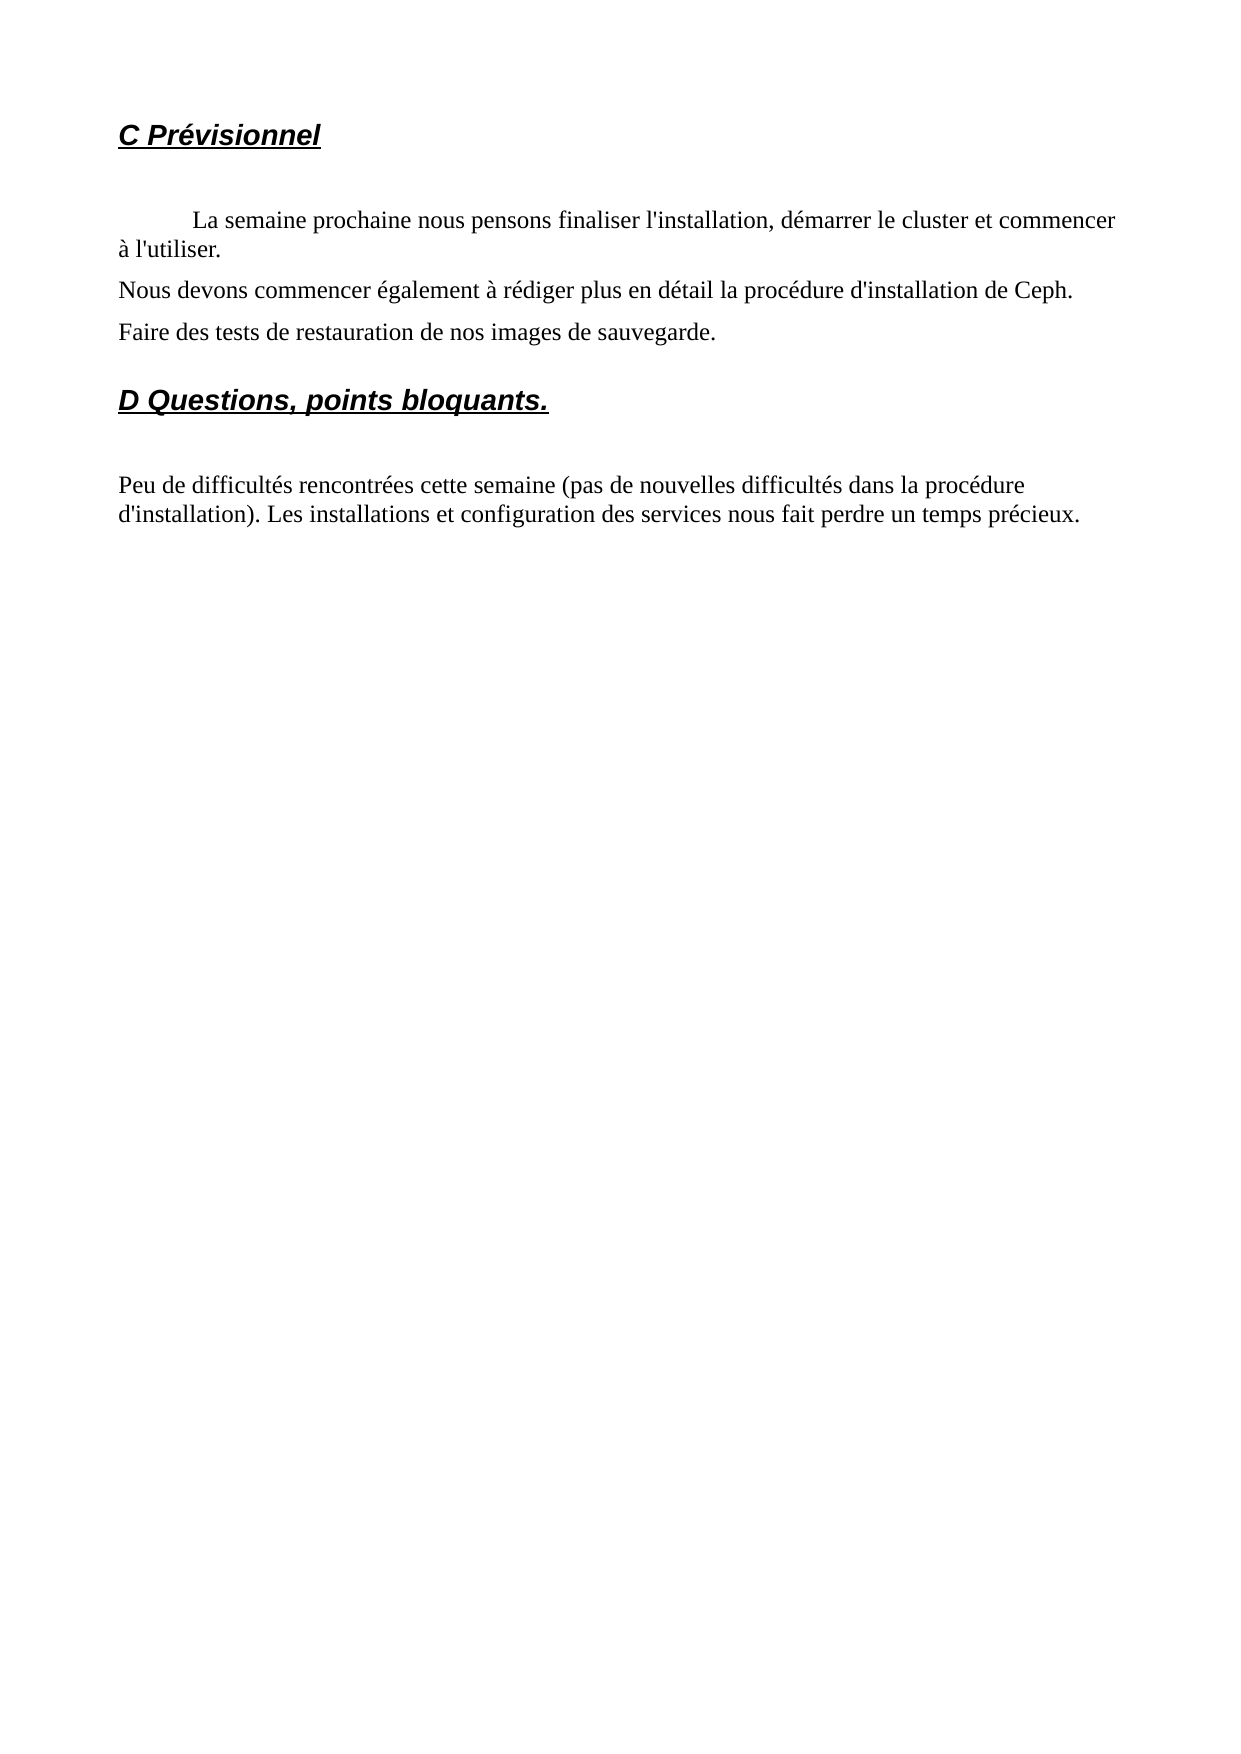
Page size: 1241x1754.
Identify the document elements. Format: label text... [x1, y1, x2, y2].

text Nous devons commencer également à rédiger plus en détail la procédure d'installation de Ceph. [118, 275, 1122, 304]
subtitle D Questions, points bloquants. [118, 383, 1122, 416]
text Faire des tests de restauration de nos images de sauvegarde. [118, 317, 1122, 345]
text Peu de difficultés rencontrées cette semaine (pas de nouvelles difficultés dans la procédure d'installation). Les installations et configuration des services nous fait perdre un temps précieux. [118, 470, 1122, 528]
subtitle C Prévisionnel [118, 118, 1122, 152]
text La semaine prochaine nous pensons finaliser l'installation, démarrer le cluster et commencer à l'utiliser. [118, 205, 1122, 263]
